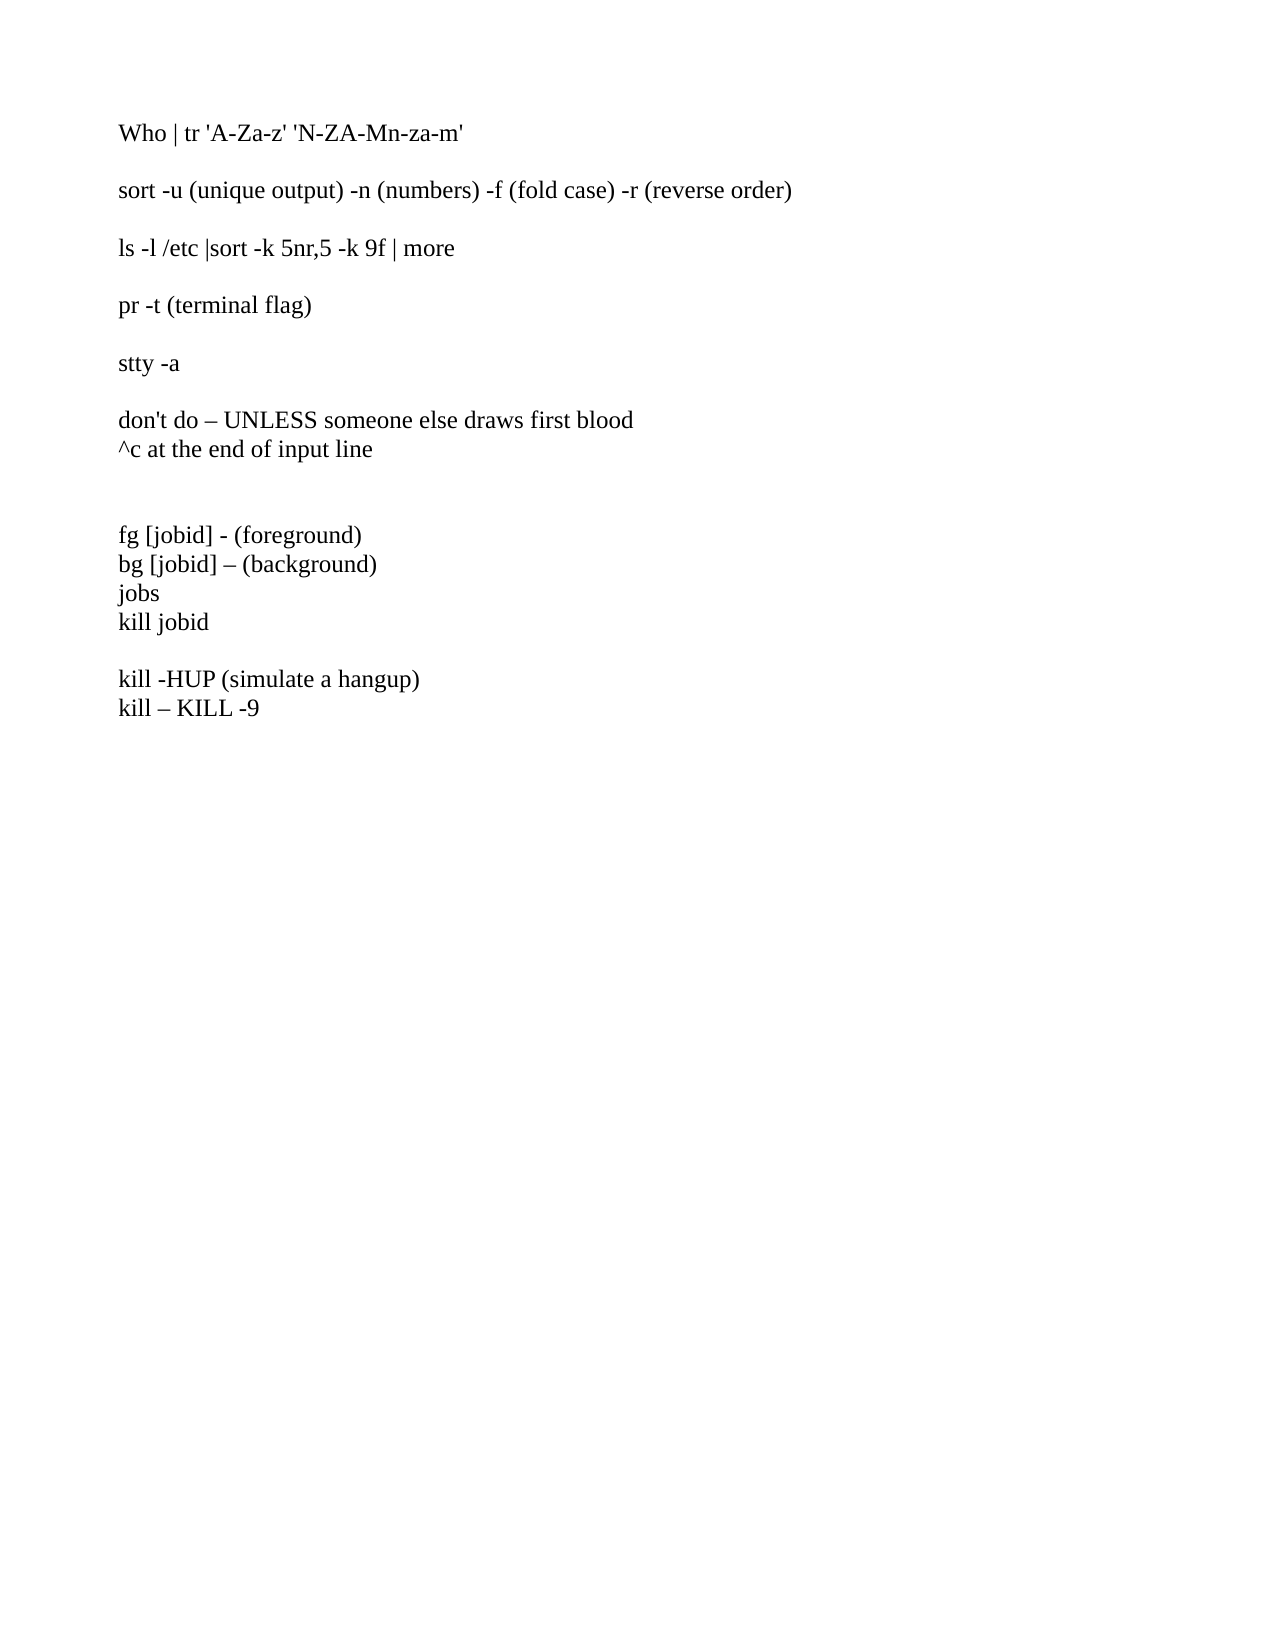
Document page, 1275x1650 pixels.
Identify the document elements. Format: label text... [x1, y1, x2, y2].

text kill -HUP (simulate a hangup) [118, 664, 1157, 693]
text stty -a [118, 348, 1157, 377]
text sort -u (unique output) -n (numbers) -f (fold case) -r (reverse order) [118, 176, 1157, 204]
text bg [jobid] – (background) [118, 549, 1157, 578]
text pr -t (terminal flag) [118, 291, 1157, 319]
text ls -l /etc |sort -k 5nr,5 -k 9f | more [118, 233, 1157, 262]
text don't do – UNLESS someone else draws first blood [118, 406, 1157, 434]
text jobs [118, 578, 1157, 607]
text fg [jobid] - (foreground) [118, 521, 1157, 549]
text ^c at the end of input line [118, 434, 1157, 463]
text kill jobid [118, 607, 1157, 636]
text kill – KILL -9 [118, 693, 1157, 722]
text Who | tr 'A-Za-z' 'N-ZA-Mn-za-m' [118, 118, 1157, 147]
